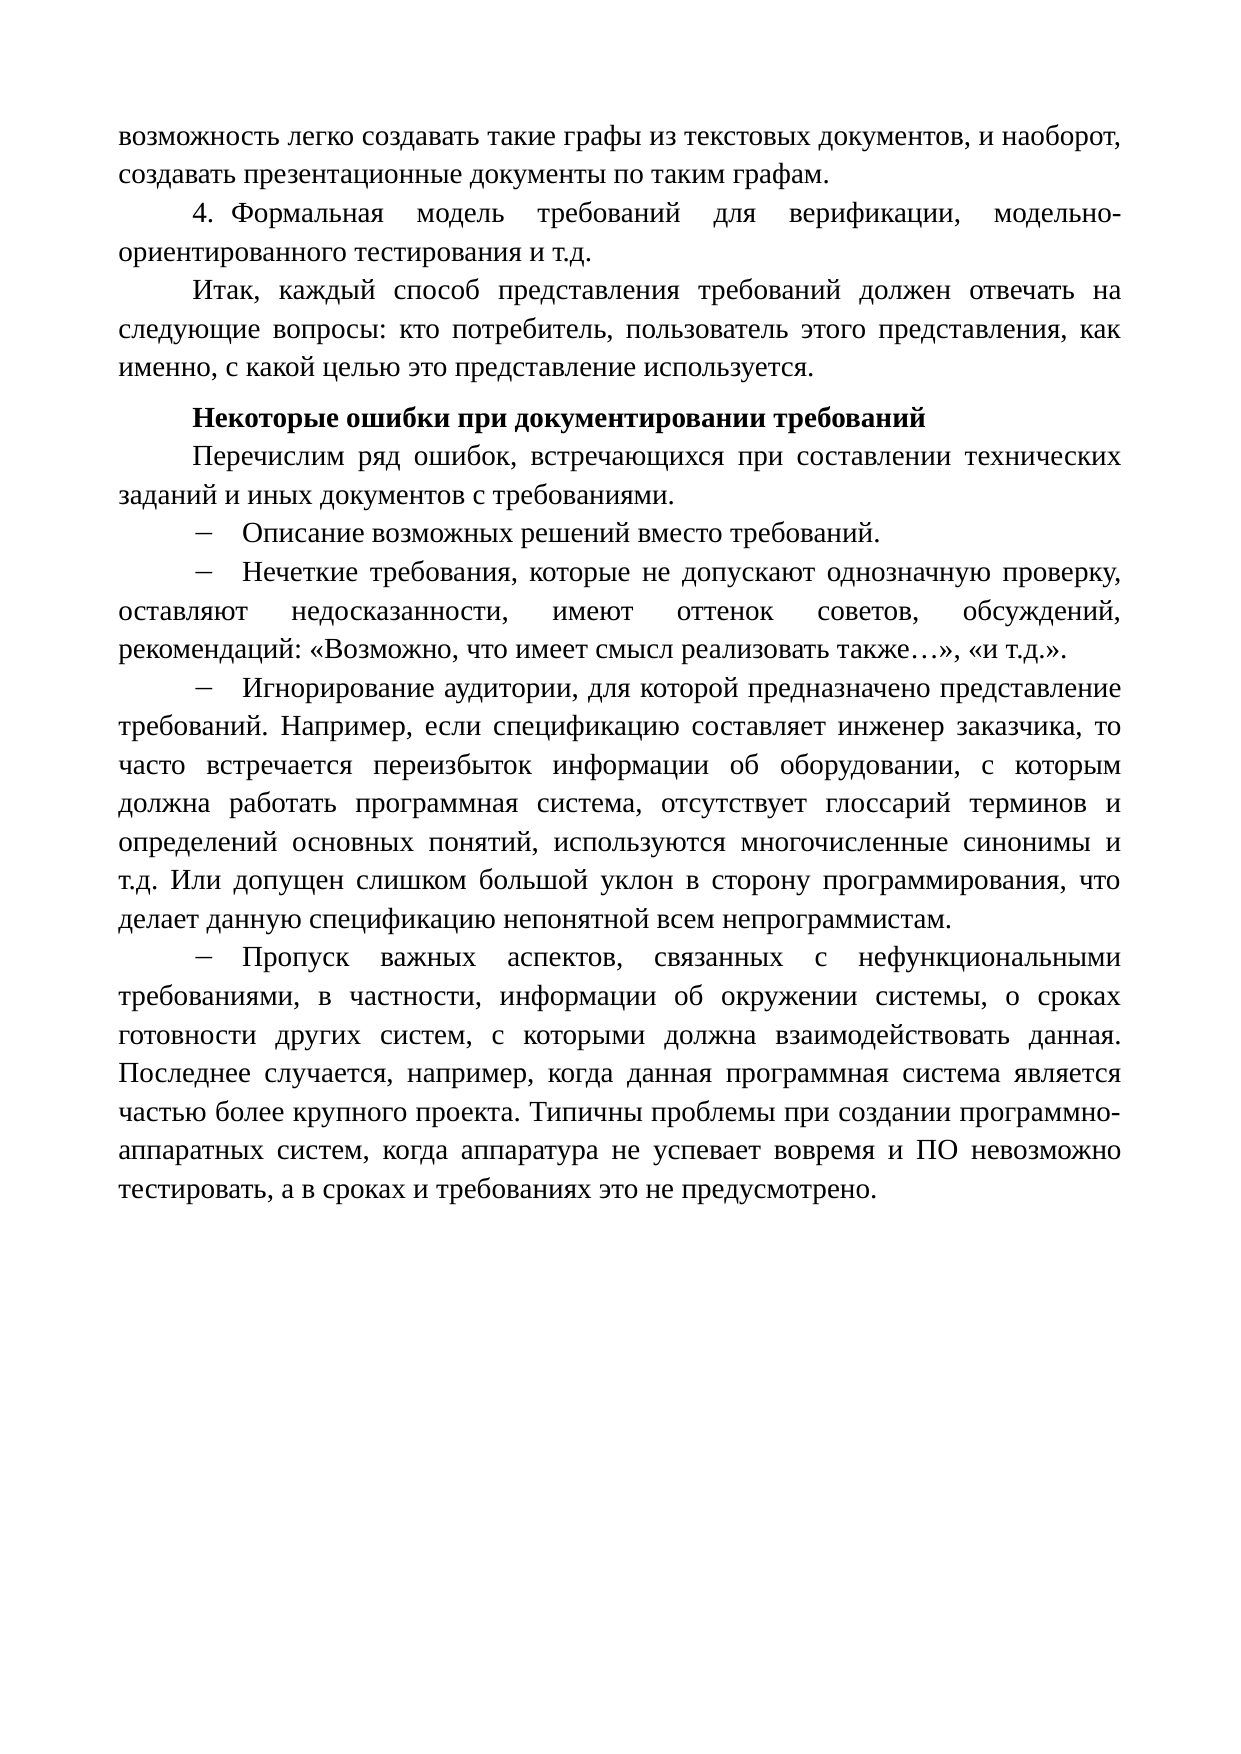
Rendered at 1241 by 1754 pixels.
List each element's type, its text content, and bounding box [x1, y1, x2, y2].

list Пропуск важных аспектов, связанных с нефункциональными требованиями, в частности, информации об окружении системы, о сроках готовности других систем, с которыми должна взаимодействовать данная. Последнее случается, например, когда данная программная система является частью более крупного проекта. Типичны проблемы при создании программно-аппаратных систем, когда аппаратура не успевает вовремя и ПО невозможно тестировать, а в сроках и требованиях это не предусмотрено. [118, 939, 1122, 1204]
list Нечеткие требования, которые не допускают однозначную проверку, оставляют недосказанности, имеют оттенок советов, обсуждений, рекомендаций: «Возможно, что имеет смысл реализовать также…», «и т.д.». [118, 554, 1122, 665]
list Описание возможных решений вместо требований. [118, 515, 1122, 549]
list Формальная модель требований для верификации, модельно-ориентированного тестирования и т.д. [118, 195, 1122, 267]
text Итак, каждый способ представления требований должен отвечать на следующие вопросы: кто потребитель, пользователь этого представления, как именно, с какой целью это представление используется. [118, 272, 1122, 383]
text Перечислим ряд ошибок, встречающихся при составлении технических заданий и иных документов с требованиями. [118, 438, 1122, 510]
text Некоторые ошибки при документировании требований [118, 400, 1122, 433]
list Игнорирование аудитории, для которой предназначено представление требований. Например, если спецификацию составляет инженер заказчика, то часто встречается переизбыток информации об оборудовании, с которым должна работать программная система, отсутствует глоссарий терминов и определений основных понятий, используются многочисленные синонимы и т.д. Или допущен слишком большой уклон в сторону программирования, что делает данную спецификацию непонятной всем непрограммистам. [118, 670, 1122, 934]
list возможность легко создавать такие графы из текстовых документов, и наоборот, создавать презентационные документы по таким графам. [118, 118, 1122, 190]
